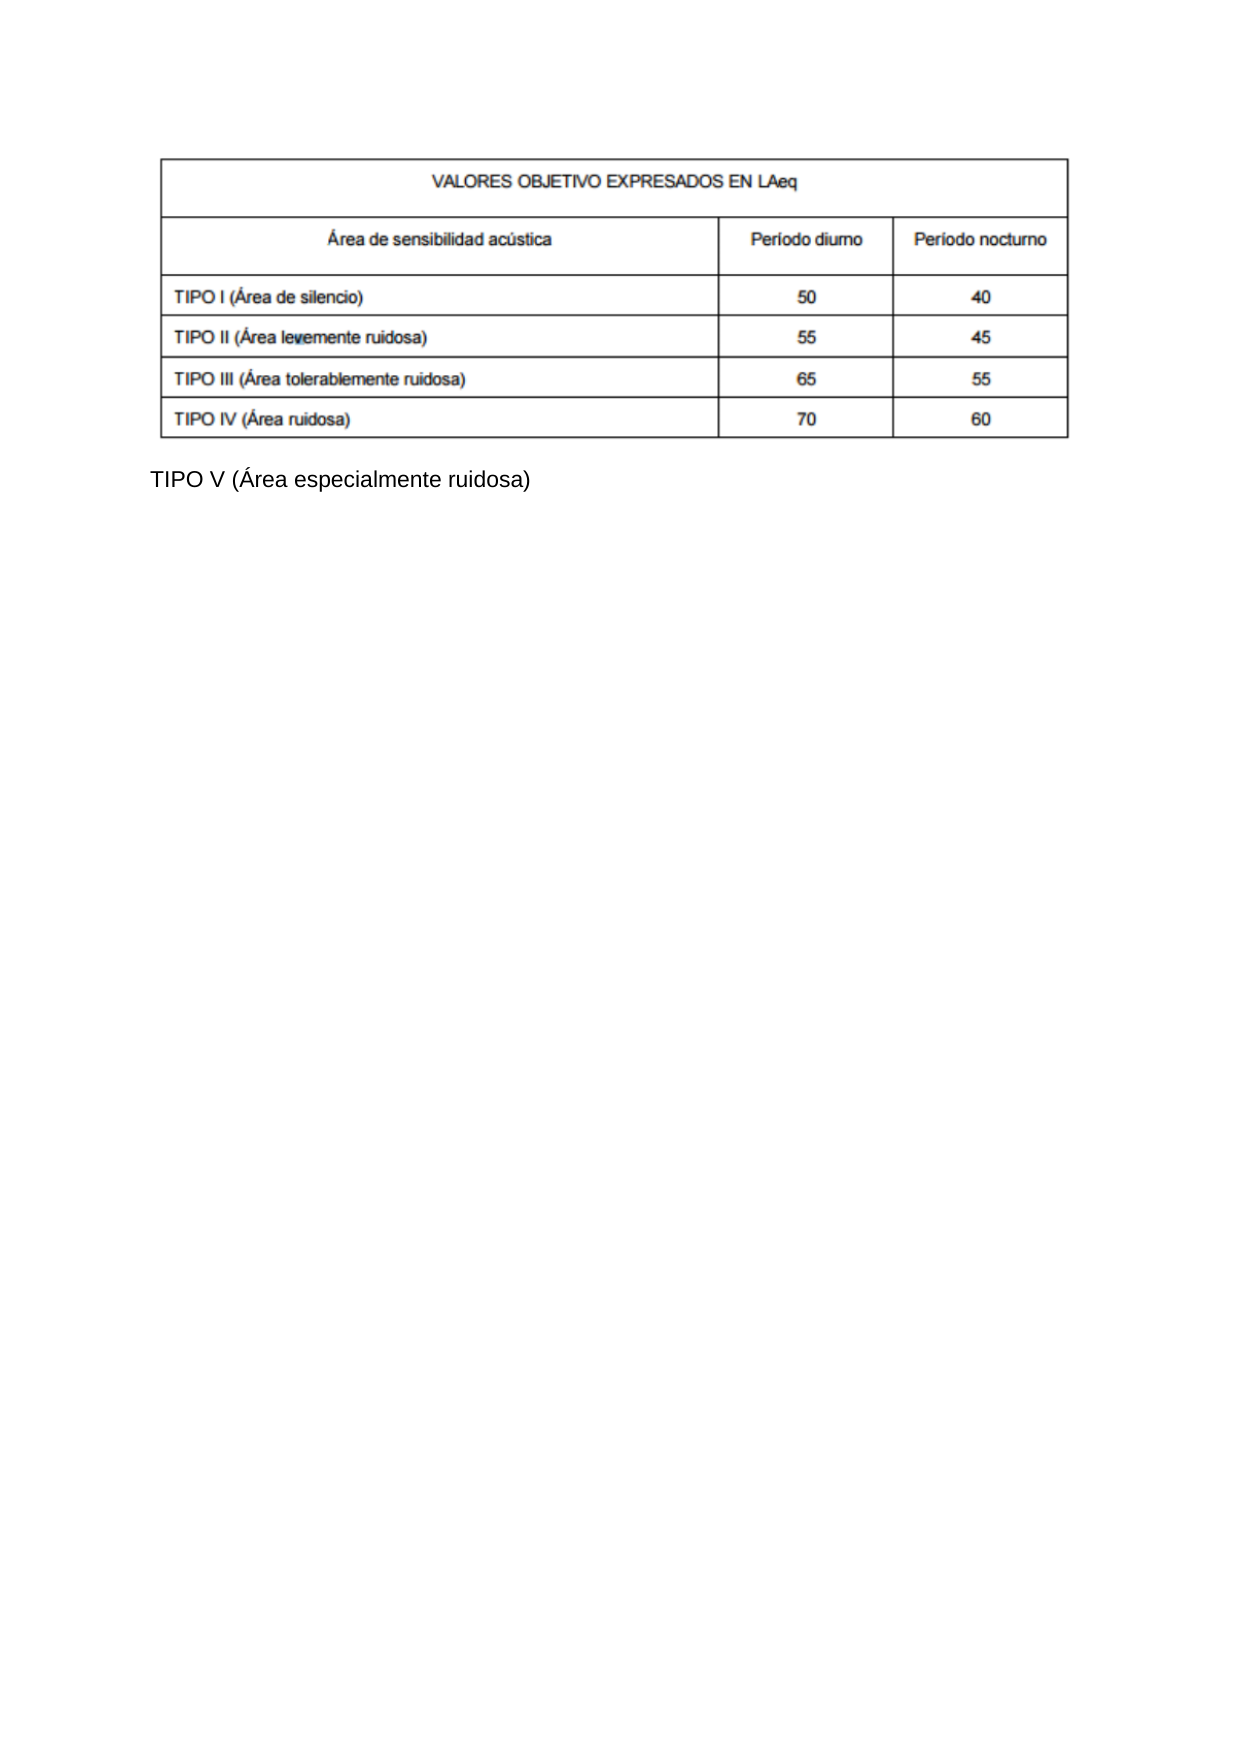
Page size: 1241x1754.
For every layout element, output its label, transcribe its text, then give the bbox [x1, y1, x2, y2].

picture [150, 150, 1091, 463]
text TIPO V (Área especialmente ruidosa) [150, 466, 1090, 493]
